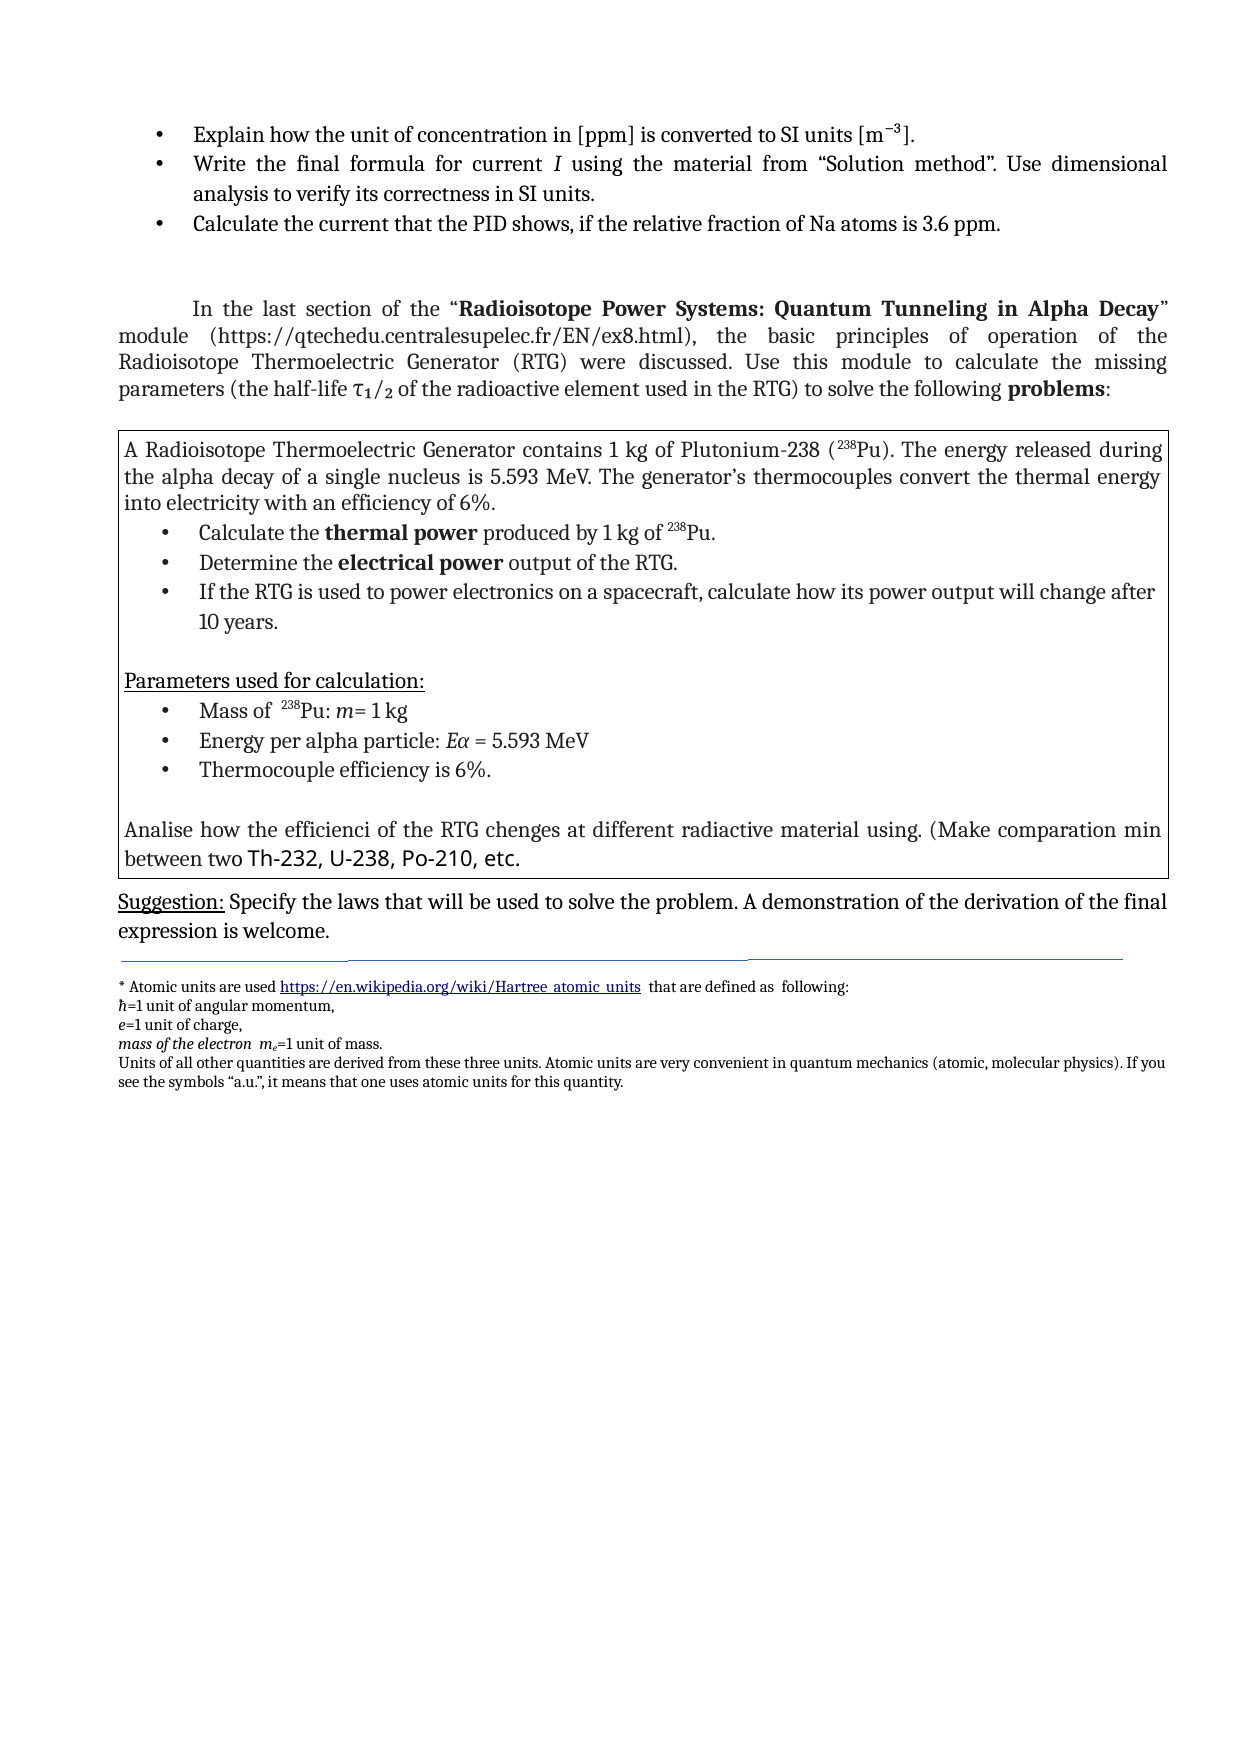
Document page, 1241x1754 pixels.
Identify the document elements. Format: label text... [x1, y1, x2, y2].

text Suggestion: Specify the laws that will be used to solve the problem. A demonstration of the derivation of the final expression is welcome. [118, 885, 1169, 945]
text * Atomic units are used https://en.wikipedia.org/wiki/Hartree_atomic_units that are defined as following: [118, 977, 1169, 996]
table_header A Radioisotope Thermoelectric Generator contains 1 kg of Plutonium-238 (238Pu). The energy released during the alpha decay of a single nucleus is 5.593 MeV. The generator’s thermocouples convert the thermal energy into electricity with an efficiency of 6%. Calculate the thermal power produced by 1 kg of 238Pu. Determine the electrical power output of the RTG. If the RTG is used to power electronics on a spacecraft, calculate how its power output will change after 10 years. Parameters used for calculation: Mass of 238Pu: m= 1 kg Energy per alpha particle: Eα = 5.593 MeV Thermocouple efficiency is 6%. Analise how the efficienci of the RTG chenges at different radiactive material using. (Make comparation min between two Th-232, U-238, Po-210, etc. [119, 431, 1168, 878]
text e=1 unit of charge, [118, 1015, 1169, 1034]
text mass of the electron me=1 unit of mass. [118, 1034, 1169, 1054]
text Units of all other quantities are derived from these three units. Atomic units are very convenient in quantum mechanics (atomic, molecular physics). If you see the symbols “a.u.”, it means that one uses atomic units for this quantity. [118, 1054, 1169, 1092]
text In the last section of the “Radioisotope Power Systems: Quantum Tunneling in Alpha Decay” module (https://qtechedu.centralesupelec.fr/EN/ex8.html), the basic principles of operation of the Radioisotope Thermoelectric Generator (RTG) were discussed. Use this module to calculate the missing parameters (the half-life τ₁/₂ of the radioactive element used in the RTG) to solve the following problems: [118, 296, 1169, 402]
list Calculate the current that the PID shows, if the relative fraction of Na atoms is 3.6 ppm. [156, 207, 1169, 237]
list Write the final formula for current I using the material from “Solution method”. Use dimensional analysis to verify its correctness in SI units. [156, 148, 1169, 207]
list Explain how the unit of concentration in [ppm] is converted to SI units [m⁻³]. [156, 118, 1169, 148]
text ħ=1 unit of angular momentum, [118, 996, 1169, 1015]
